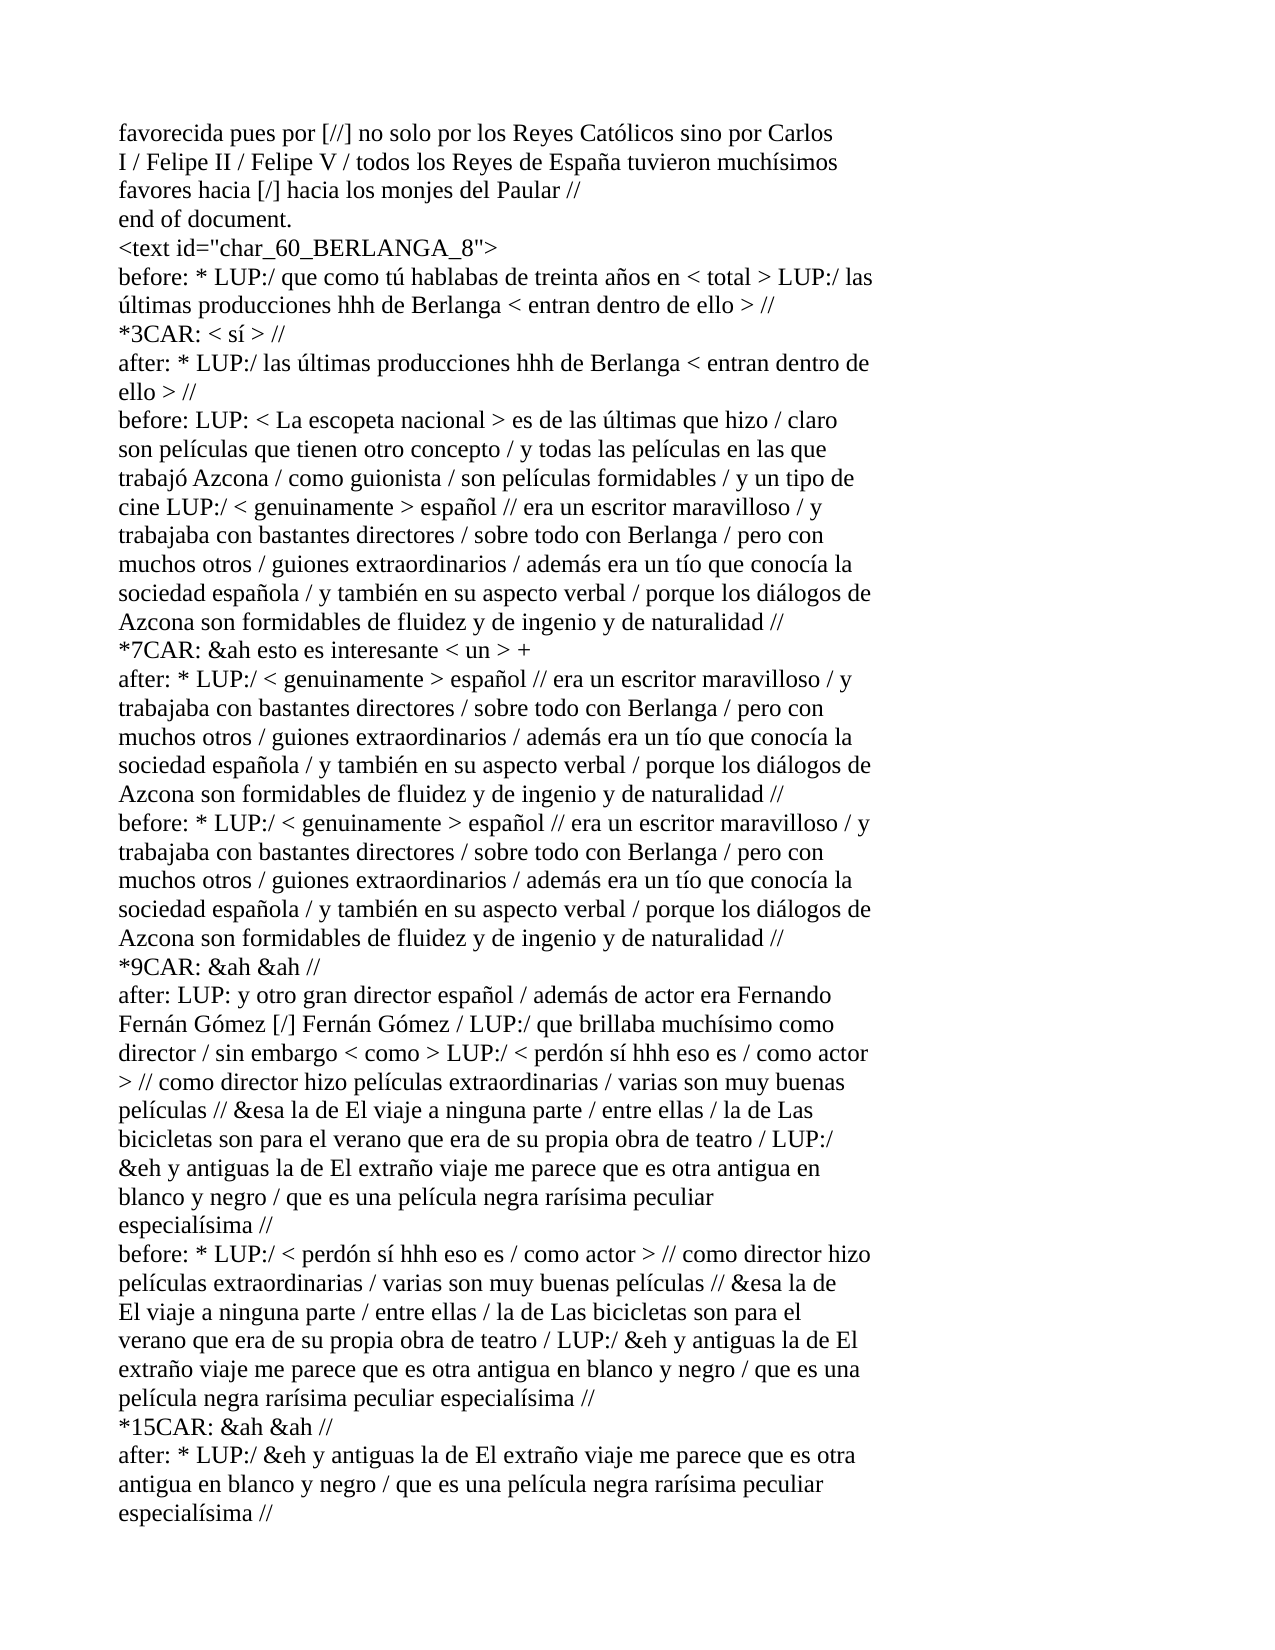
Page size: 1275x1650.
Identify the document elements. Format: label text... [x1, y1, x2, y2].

text <text id="char_60_BERLANGA_8"> [118, 233, 1157, 262]
text trabajaba con bastantes directores / sobre todo con Berlanga / pero con [118, 521, 1157, 549]
text *15CAR: &ah &ah // [118, 1412, 1157, 1441]
text Azcona son formidables de fluidez y de ingenio y de naturalidad // [118, 923, 1157, 952]
text after: * LUP:/ < genuinamente > español // era un escritor maravilloso / y [118, 664, 1157, 693]
text especialísima // [118, 1498, 1157, 1527]
text favorecida pues por [//] no solo por los Reyes Católicos sino por Carlos [118, 118, 1157, 147]
text El viaje a ninguna parte / entre ellas / la de Las bicicletas son para el [118, 1297, 1157, 1326]
text I / Felipe II / Felipe V / todos los Reyes de España tuvieron muchísimos [118, 147, 1157, 176]
text ello > // [118, 377, 1157, 406]
text before: * LUP:/ que como tú hablabas de treinta años en < total > LUP:/ las [118, 262, 1157, 291]
text end of document. [118, 204, 1157, 233]
text sociedad española / y también en su aspecto verbal / porque los diálogos de [118, 578, 1157, 607]
text sociedad española / y también en su aspecto verbal / porque los diálogos de [118, 894, 1157, 923]
text películas extraordinarias / varias son muy buenas películas // &esa la de [118, 1268, 1157, 1297]
text Fernán Gómez [/] Fernán Gómez / LUP:/ que brillaba muchísimo como [118, 1009, 1157, 1038]
text antigua en blanco y negro / que es una película negra rarísima peculiar [118, 1469, 1157, 1498]
text after: LUP: y otro gran director español / además de actor era Fernando [118, 981, 1157, 1009]
text favores hacia [/] hacia los monjes del Paular // [118, 176, 1157, 204]
text before: * LUP:/ < perdón sí hhh eso es / como actor > // como director hizo [118, 1239, 1157, 1268]
text muchos otros / guiones extraordinarios / además era un tío que conocía la [118, 722, 1157, 751]
text trabajaba con bastantes directores / sobre todo con Berlanga / pero con [118, 693, 1157, 722]
text muchos otros / guiones extraordinarios / además era un tío que conocía la [118, 866, 1157, 894]
text trabajó Azcona / como guionista / son películas formidables / y un tipo de [118, 463, 1157, 492]
text especialísima // [118, 1211, 1157, 1239]
text sociedad española / y también en su aspecto verbal / porque los diálogos de [118, 751, 1157, 779]
text before: LUP: < La escopeta nacional > es de las últimas que hizo / claro [118, 406, 1157, 434]
text bicicletas son para el verano que era de su propia obra de teatro / LUP:/ [118, 1124, 1157, 1153]
text trabajaba con bastantes directores / sobre todo con Berlanga / pero con [118, 837, 1157, 866]
text *7CAR: &ah esto es interesante < un > + [118, 636, 1157, 664]
text verano que era de su propia obra de teatro / LUP:/ &eh y antiguas la de El [118, 1326, 1157, 1354]
text Azcona son formidables de fluidez y de ingenio y de naturalidad // [118, 607, 1157, 636]
text before: * LUP:/ < genuinamente > español // era un escritor maravilloso / y [118, 808, 1157, 837]
text *9CAR: &ah &ah // [118, 952, 1157, 981]
text after: * LUP:/ &eh y antiguas la de El extraño viaje me parece que es otra [118, 1441, 1157, 1469]
text after: * LUP:/ las últimas producciones hhh de Berlanga < entran dentro de [118, 348, 1157, 377]
text últimas producciones hhh de Berlanga < entran dentro de ello > // [118, 291, 1157, 319]
text películas // &esa la de El viaje a ninguna parte / entre ellas / la de Las [118, 1096, 1157, 1124]
text muchos otros / guiones extraordinarios / además era un tío que conocía la [118, 549, 1157, 578]
text director / sin embargo < como > LUP:/ < perdón sí hhh eso es / como actor [118, 1038, 1157, 1067]
text película negra rarísima peculiar especialísima // [118, 1383, 1157, 1412]
text extraño viaje me parece que es otra antigua en blanco y negro / que es una [118, 1354, 1157, 1383]
text cine LUP:/ < genuinamente > español // era un escritor maravilloso / y [118, 492, 1157, 521]
text Azcona son formidables de fluidez y de ingenio y de naturalidad // [118, 779, 1157, 808]
text &eh y antiguas la de El extraño viaje me parece que es otra antigua en [118, 1153, 1157, 1182]
text blanco y negro / que es una película negra rarísima peculiar [118, 1182, 1157, 1211]
text *3CAR: < sí > // [118, 319, 1157, 348]
text > // como director hizo películas extraordinarias / varias son muy buenas [118, 1067, 1157, 1096]
text son películas que tienen otro concepto / y todas las películas en las que [118, 434, 1157, 463]
